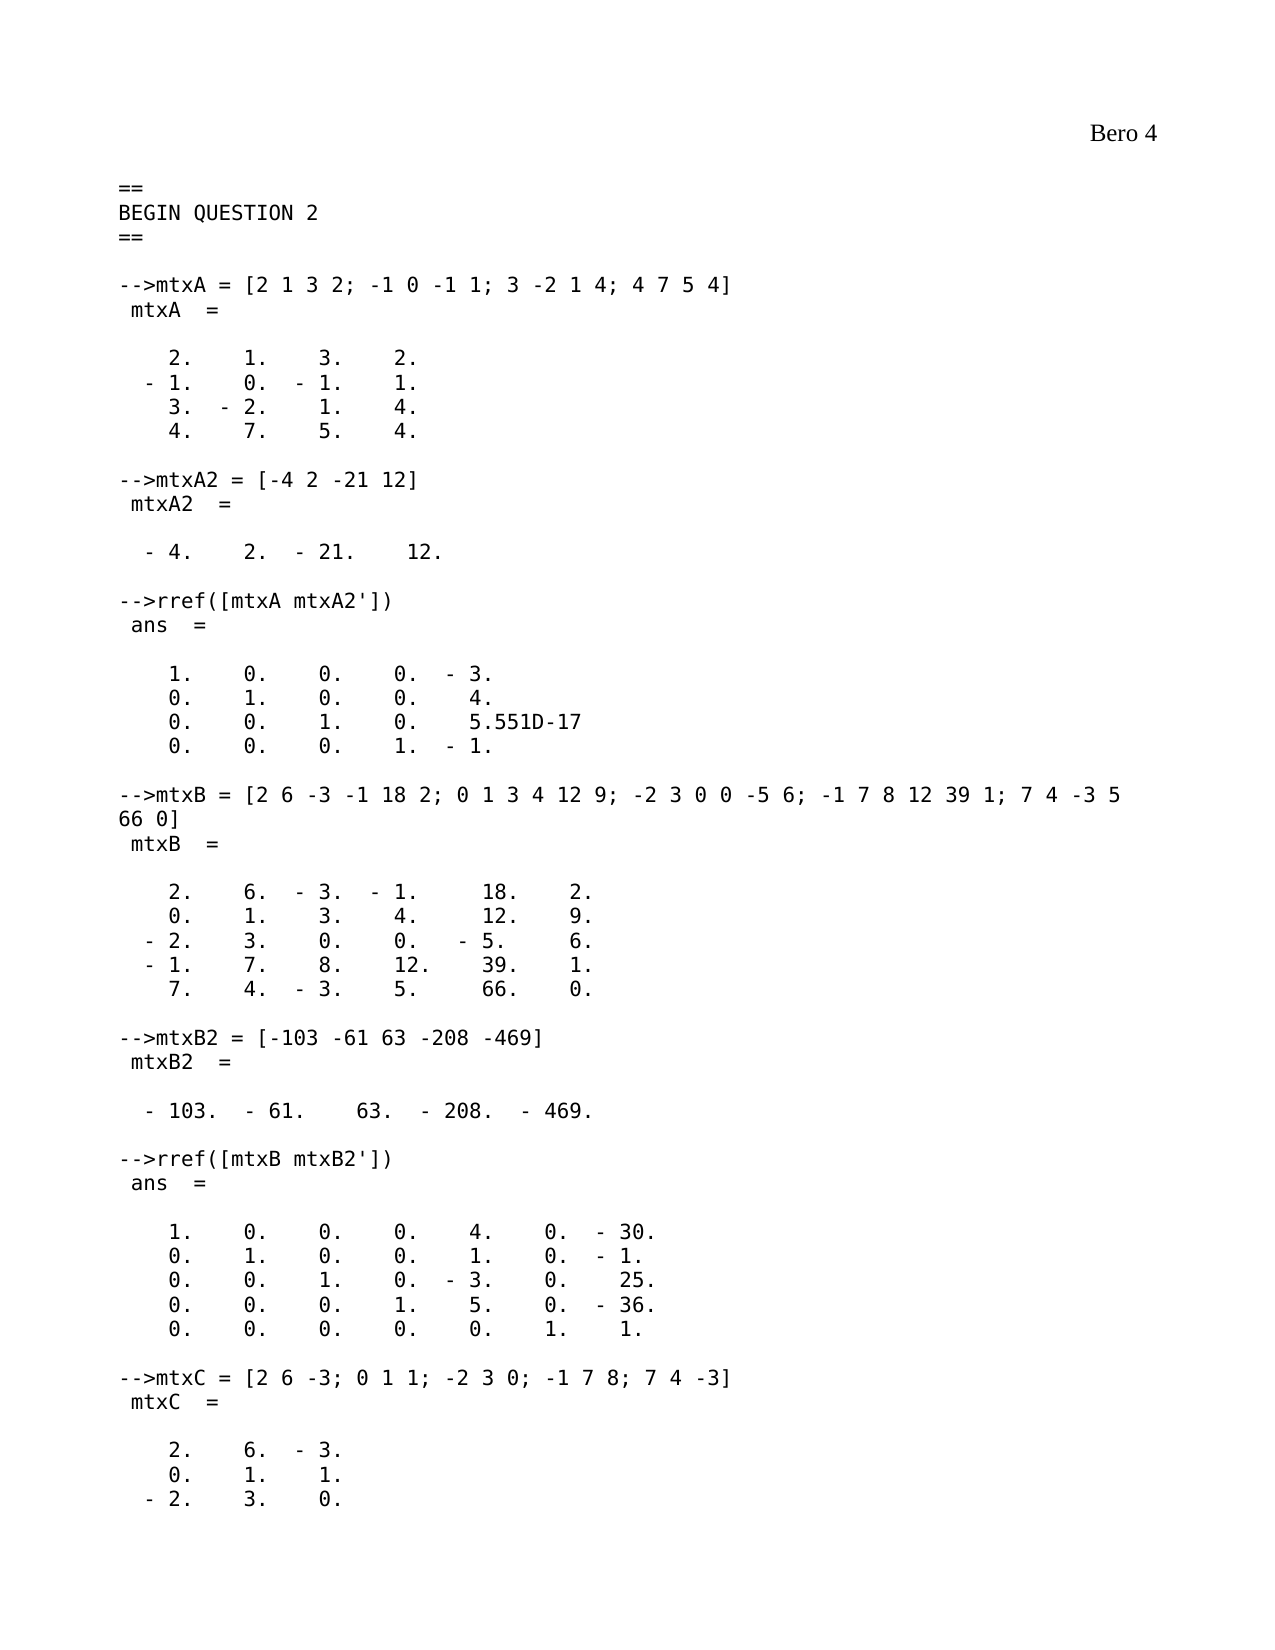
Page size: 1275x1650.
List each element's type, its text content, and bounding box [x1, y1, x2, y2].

text 0. 0. 1. 0. - 3. 0. 25. [118, 1268, 1157, 1293]
text 0. 0. 0. 1. - 1. [118, 734, 1157, 759]
text 0. 0. 0. 1. 5. 0. - 36. [118, 1293, 1157, 1317]
text 3. - 2. 1. 4. [118, 395, 1157, 419]
text ans = [118, 613, 1157, 637]
text -->mtxB = [2 6 -3 -1 18 2; 0 1 3 4 12 9; -2 3 0 0 -5 6; -1 7 8 12 39 1; 7 4 -3 5 66 0] [118, 783, 1157, 832]
text 1. 0. 0. 0. 4. 0. - 30. [118, 1220, 1157, 1244]
text - 1. 7. 8. 12. 39. 1. [118, 953, 1157, 977]
text ans = [118, 1171, 1157, 1196]
text 0. 1. 3. 4. 12. 9. [118, 904, 1157, 929]
text mtxB2 = [118, 1050, 1157, 1074]
text - 1. 0. - 1. 1. [118, 371, 1157, 395]
text -->mtxB2 = [-103 -61 63 -208 -469] [118, 1026, 1157, 1050]
text - 103. - 61. 63. - 208. - 469. [118, 1099, 1157, 1123]
text - 2. 3. 0. 0. - 5. 6. [118, 929, 1157, 953]
text - 4. 2. - 21. 12. [118, 540, 1157, 565]
text 0. 1. 0. 0. 4. [118, 686, 1157, 710]
text 2. 1. 3. 2. [118, 346, 1157, 371]
text -->mtxA = [2 1 3 2; -1 0 -1 1; 3 -2 1 4; 4 7 5 4] [118, 273, 1157, 298]
text mtxC = [118, 1390, 1157, 1414]
text -->rref([mtxB mtxB2']) [118, 1147, 1157, 1171]
text == [118, 176, 1157, 201]
text 0. 1. 1. [118, 1463, 1157, 1487]
text 4. 7. 5. 4. [118, 419, 1157, 443]
text BEGIN QUESTION 2 [118, 201, 1157, 225]
text 2. 6. - 3. [118, 1438, 1157, 1463]
text 2. 6. - 3. - 1. 18. 2. [118, 880, 1157, 904]
text 1. 0. 0. 0. - 3. [118, 662, 1157, 686]
text - 2. 3. 0. [118, 1487, 1157, 1511]
text 0. 0. 0. 0. 0. 1. 1. [118, 1317, 1157, 1341]
text mtxB = [118, 832, 1157, 856]
text 0. 1. 0. 0. 1. 0. - 1. [118, 1244, 1157, 1268]
text 7. 4. - 3. 5. 66. 0. [118, 977, 1157, 1002]
text mtxA = [118, 298, 1157, 322]
text 0. 0. 1. 0. 5.551D-17 [118, 710, 1157, 734]
text == [118, 225, 1157, 249]
text mtxA2 = [118, 492, 1157, 516]
text -->mtxA2 = [-4 2 -21 12] [118, 468, 1157, 492]
text -->mtxC = [2 6 -3; 0 1 1; -2 3 0; -1 7 8; 7 4 -3] [118, 1366, 1157, 1390]
text -->rref([mtxA mtxA2']) [118, 589, 1157, 613]
